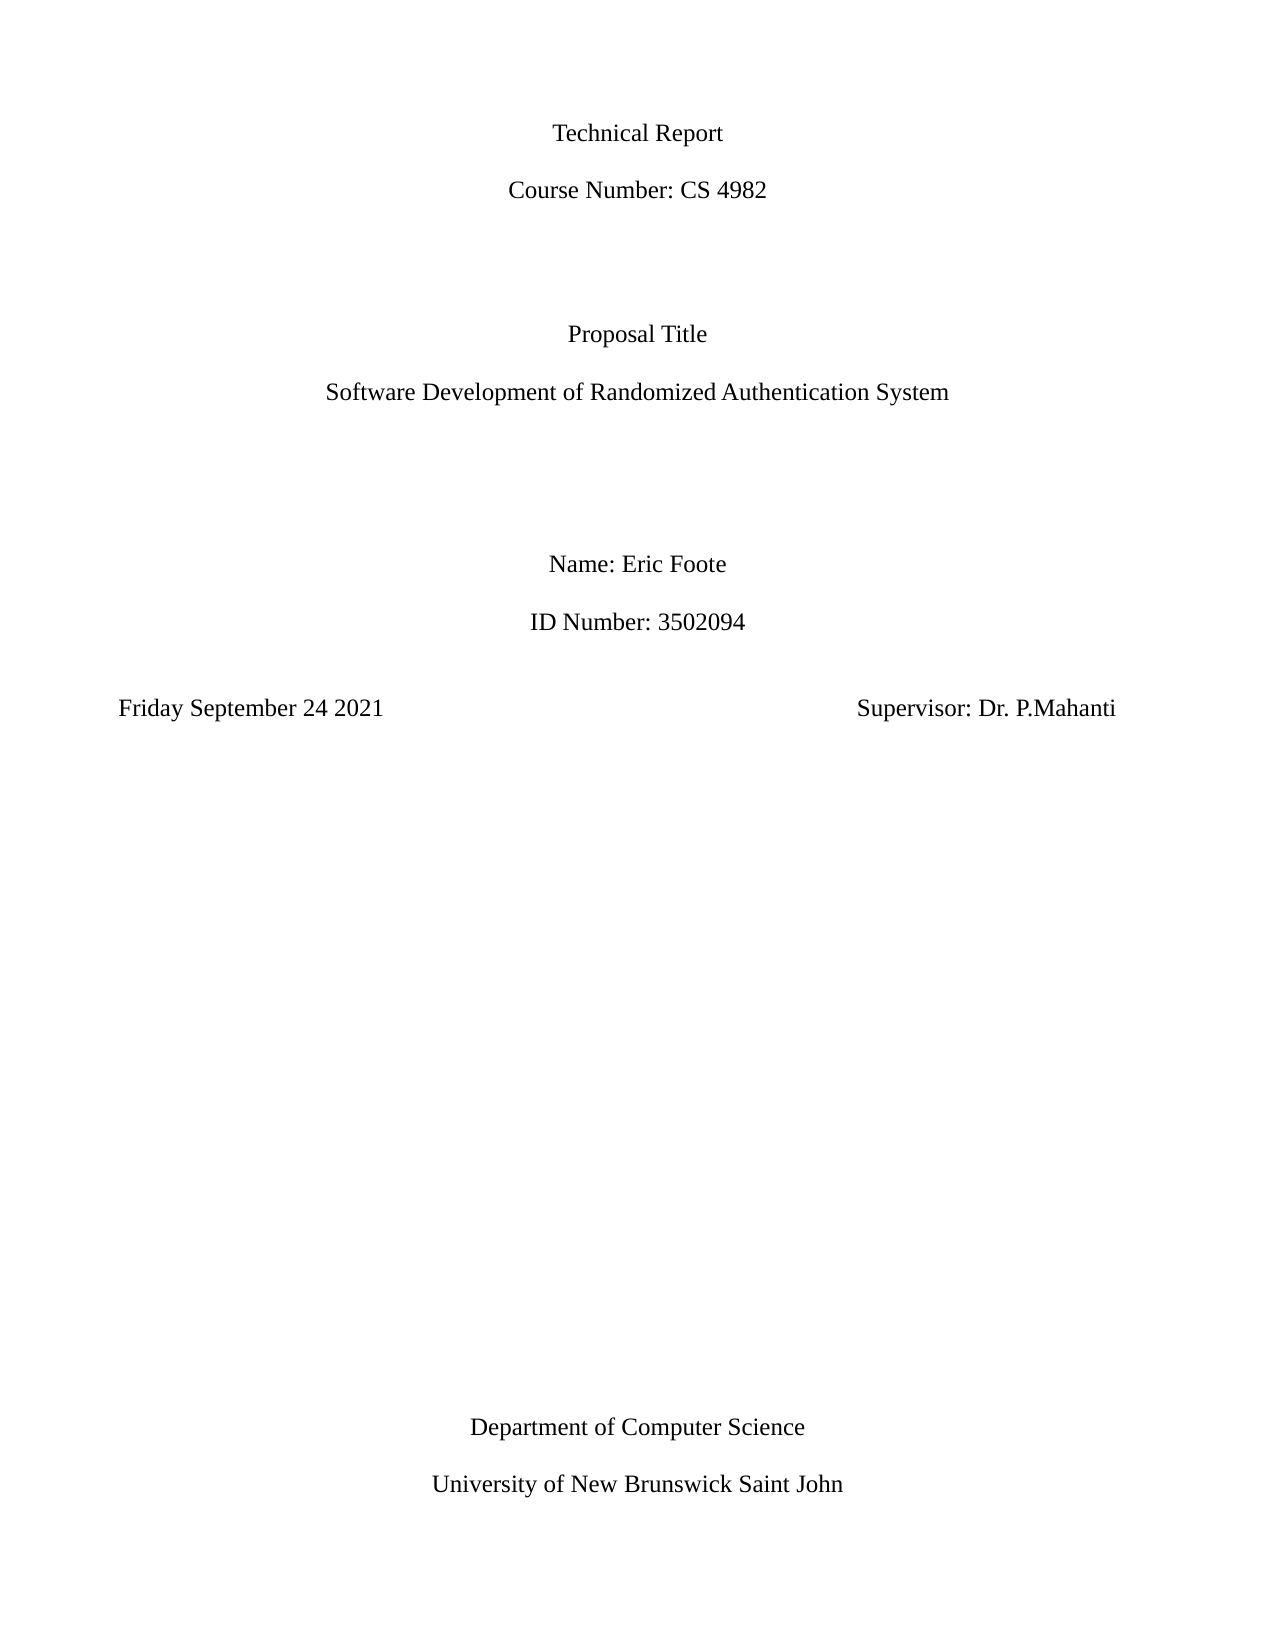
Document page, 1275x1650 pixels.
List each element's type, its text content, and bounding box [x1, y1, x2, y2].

text Course Number: CS 4982 [118, 176, 1157, 204]
text Proposal Title [118, 319, 1157, 348]
text University of New Brunswick Saint John [118, 1469, 1157, 1498]
text ID Number: 3502094 [118, 607, 1157, 636]
text Name: Eric Foote [118, 549, 1157, 578]
text Friday September 24 2021 Supervisor: Dr. P.Mahanti [118, 693, 1157, 722]
text Department of Computer Science [118, 1412, 1157, 1441]
text Technical Report [118, 118, 1157, 147]
text Software Development of Randomized Authentication System [118, 377, 1157, 406]
